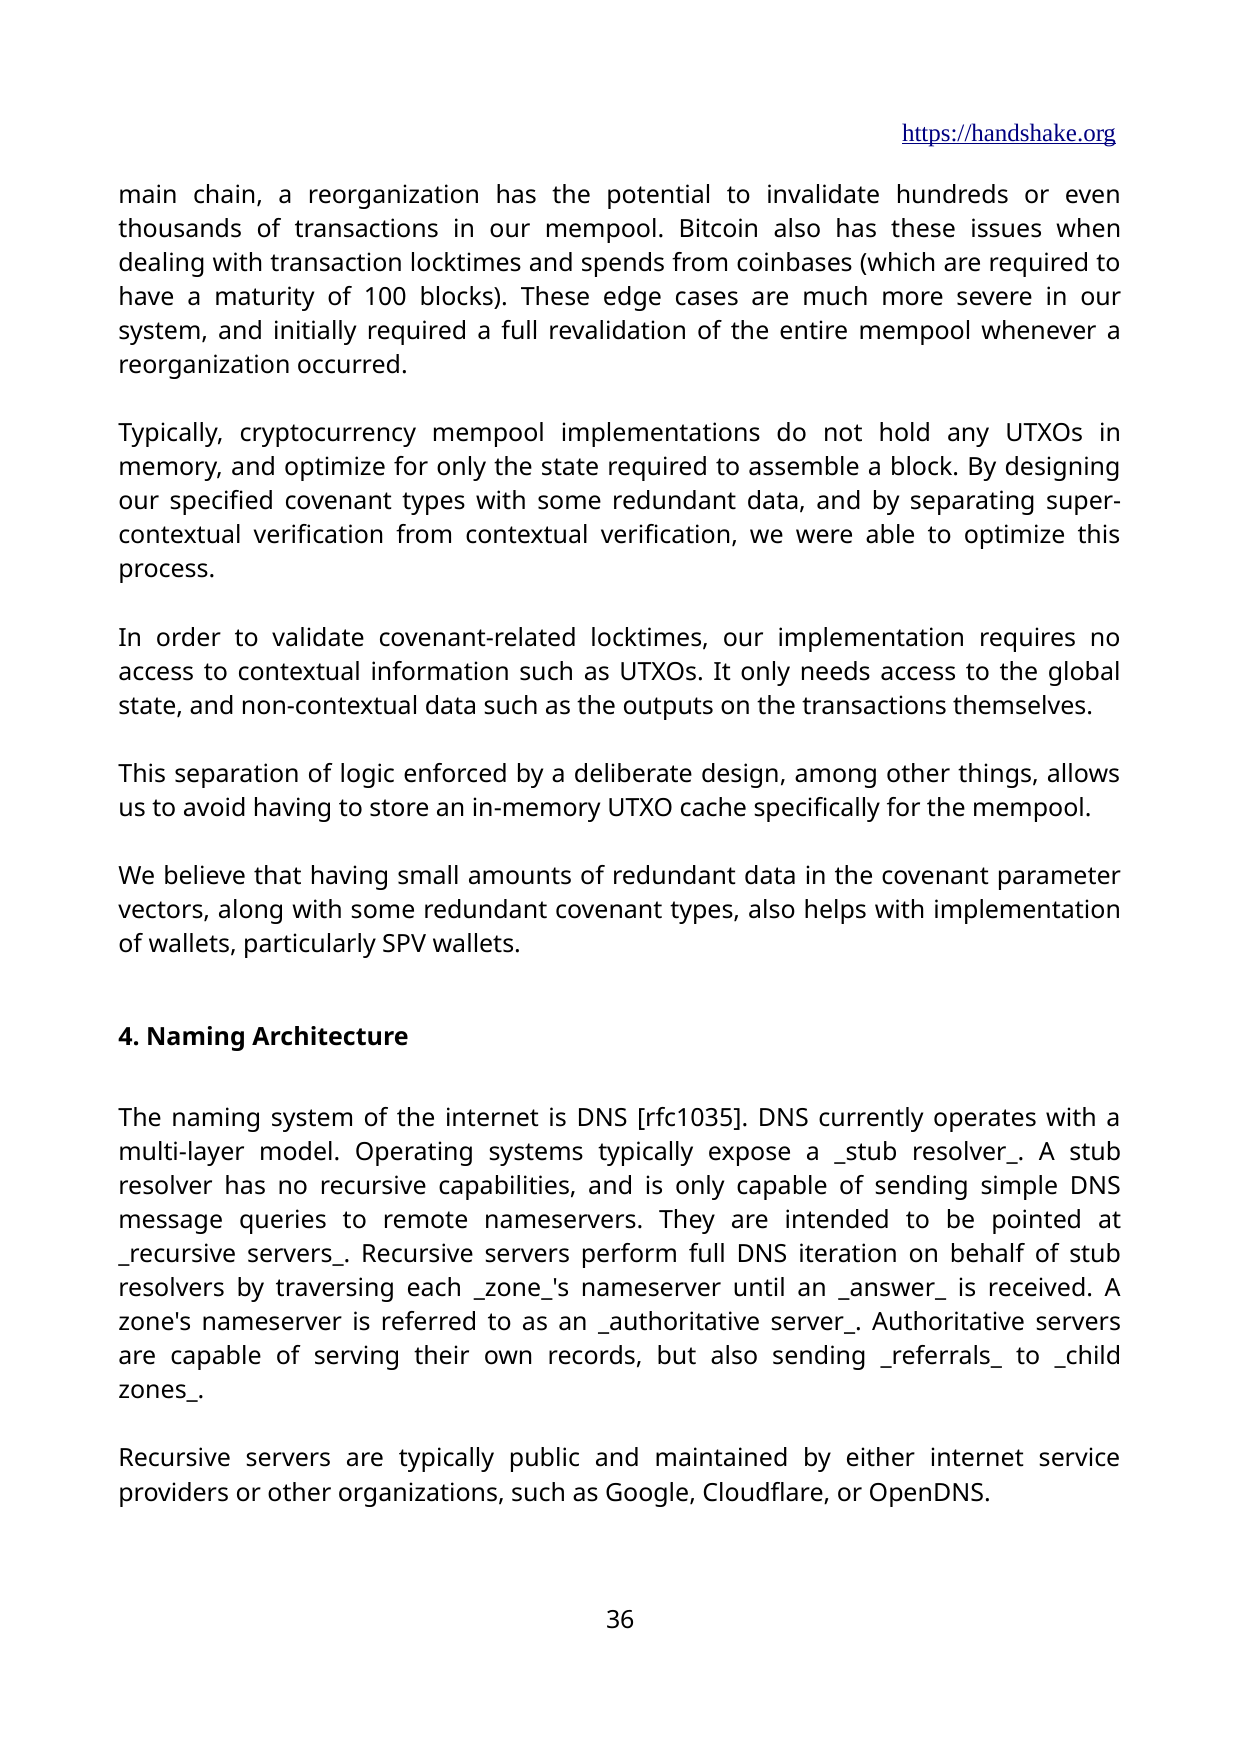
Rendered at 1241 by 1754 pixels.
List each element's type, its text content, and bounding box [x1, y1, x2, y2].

text Typically, cryptocurrency mempool implementations do not hold any UTXOs in memory, and optimize for only the state required to assemble a block. By designing our specified covenant types with some redundant data, and by separating super-contextual verification from contextual verification, we were able to optimize this process. [118, 415, 1122, 585]
text In order to validate covenant-related locktimes, our implementation requires no access to contextual information such as UTXOs. It only needs access to the global state, and non-contextual data such as the outputs on the transactions themselves. [118, 619, 1122, 721]
text The naming system of the internet is DNS [rfc1035]. DNS currently operates with a multi-layer model. Operating systems typically expose a _stub resolver_. A stub resolver has no recursive capabilities, and is only capable of sending simple DNS message queries to remote nameservers. They are intended to be pointed at _recursive servers_. Recursive servers perform full DNS iteration on behalf of stub resolvers by traversing each _zone_'s nameserver until an _answer_ is received. A zone's nameserver is referred to as an _authoritative server_. Authoritative servers are capable of serving their own records, but also sending _referrals_ to _child zones_. [118, 1099, 1122, 1406]
text main chain, a reorganization has the potential to invalidate hundreds or even thousands of transactions in our mempool. Bitcoin also has these issues when dealing with transaction locktimes and spends from coinbases (which are required to have a maturity of 100 blocks). These edge cases are much more severe in our system, and initially required a full revalidation of the entire mempool whenever a reorganization occurred. [118, 176, 1122, 381]
text We believe that having small amounts of redundant data in the covenant parameter vectors, along with some redundant covenant types, also helps with implementation of wallets, particularly SPV wallets. [118, 858, 1122, 960]
text Recursive servers are typically public and maintained by either internet service providers or other organizations, such as Google, Cloudflare, or OpenDNS. [118, 1440, 1122, 1508]
subtitle 4. Naming Architecture [118, 1019, 1122, 1053]
text This separation of logic enforced by a deliberate design, among other things, allows us to avoid having to store an in-memory UTXO cache specifically for the mempool. [118, 755, 1122, 823]
